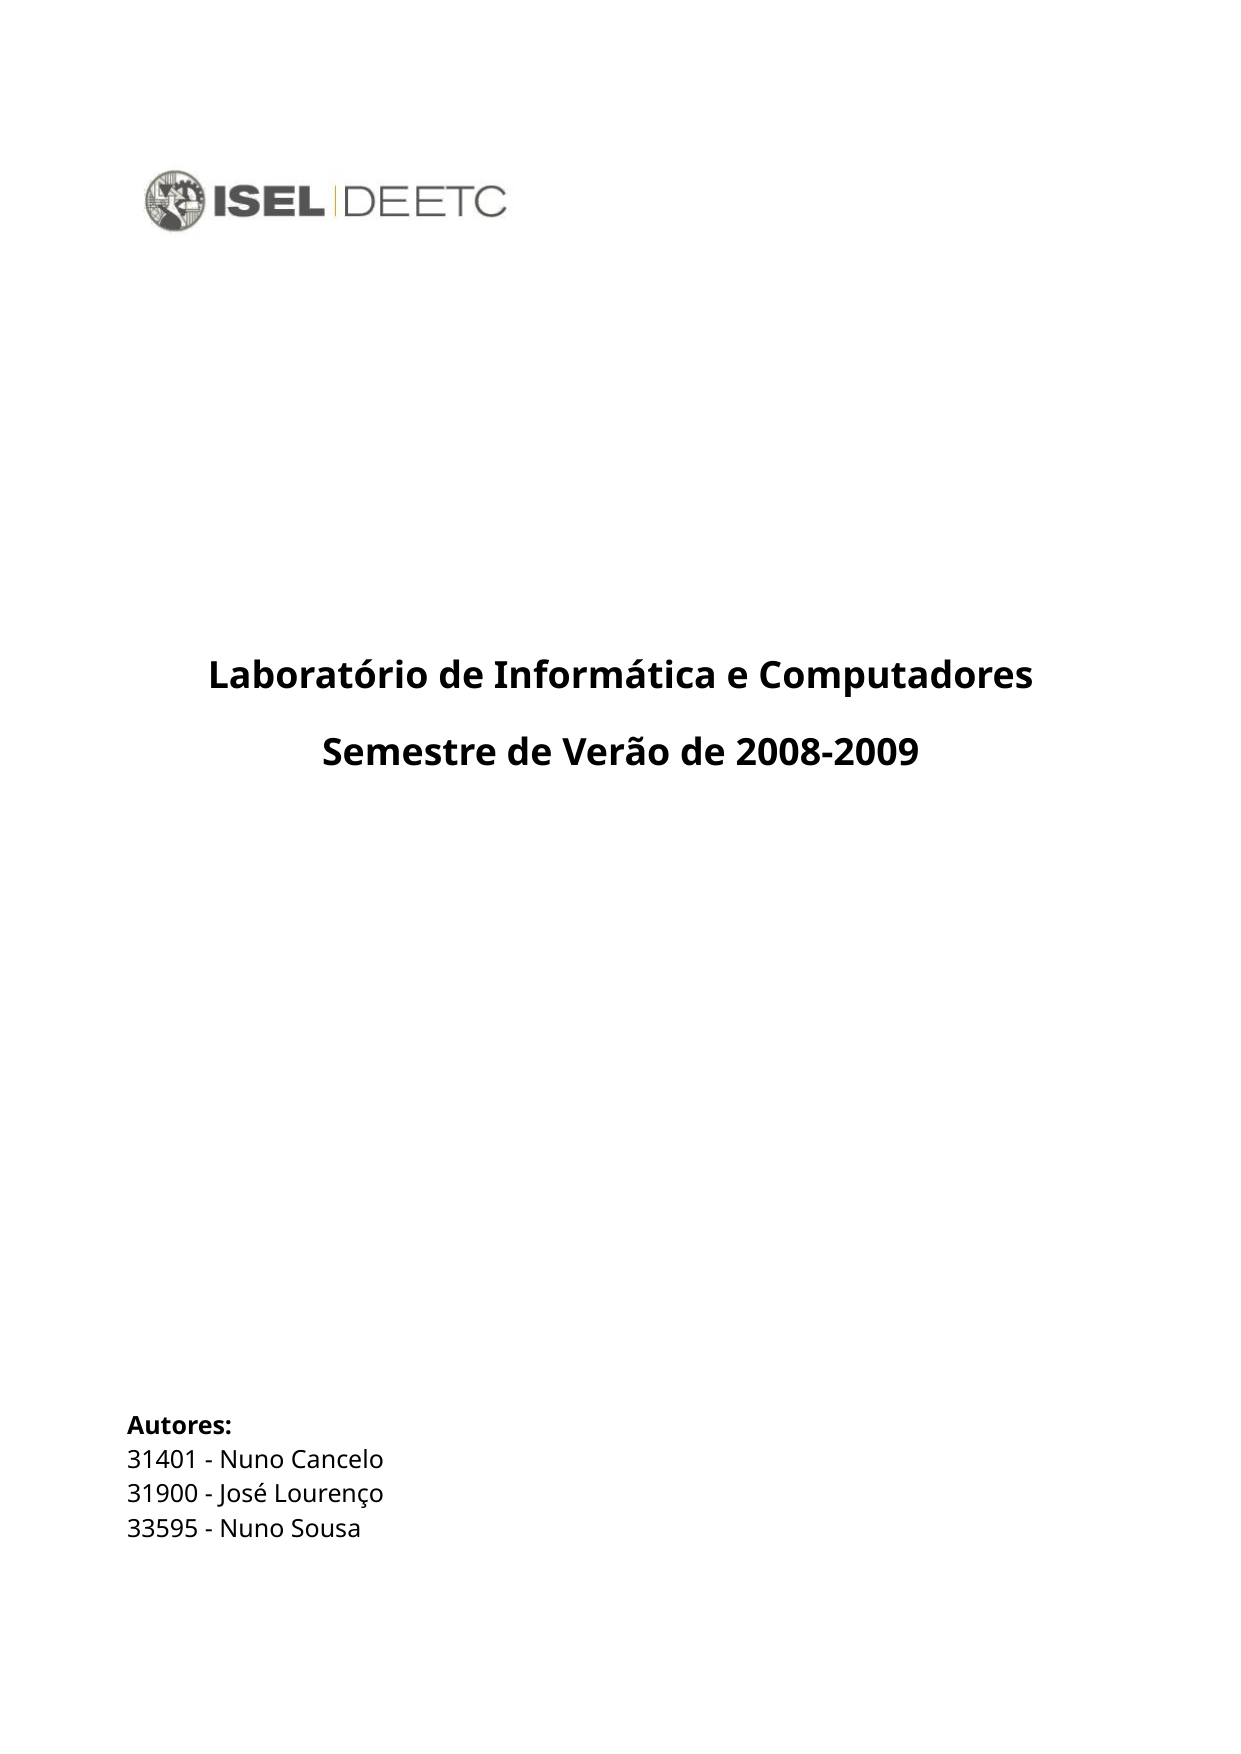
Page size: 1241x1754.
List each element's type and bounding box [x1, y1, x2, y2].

picture [135, 155, 537, 257]
